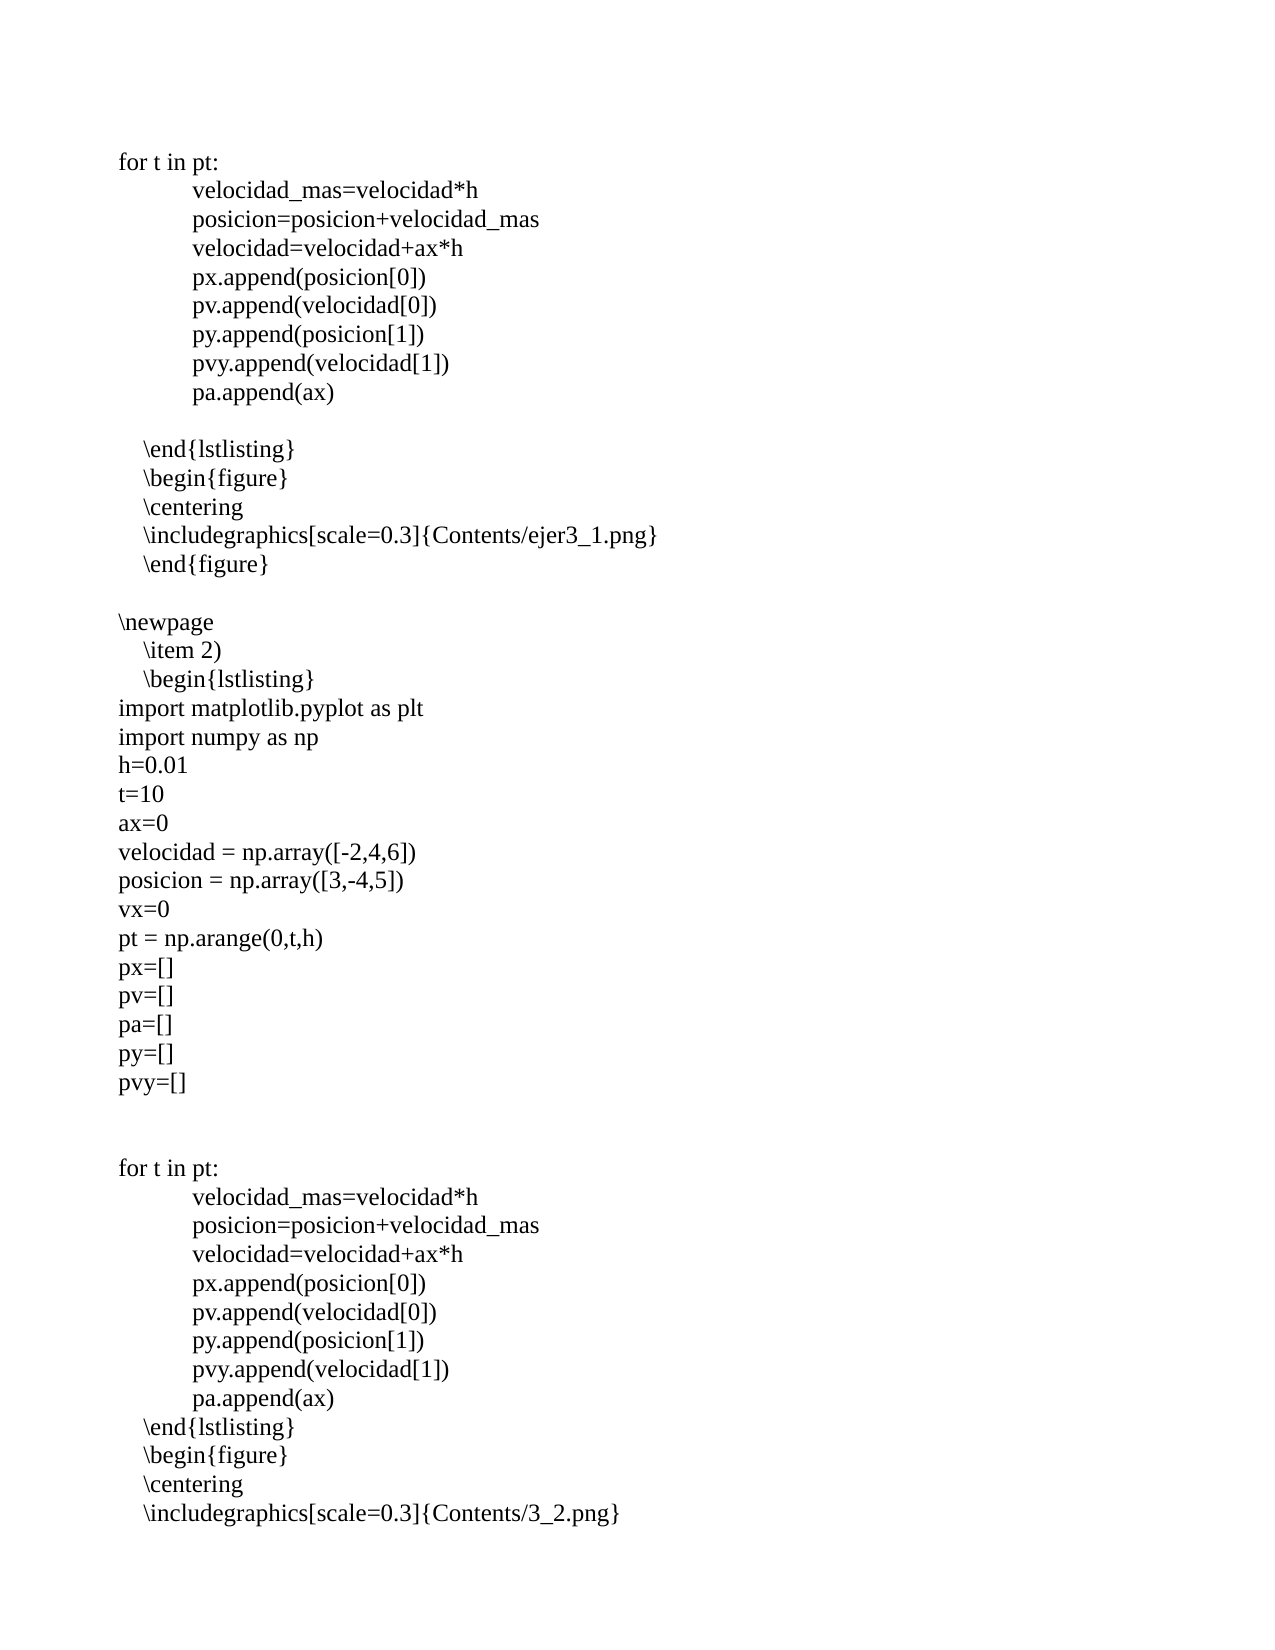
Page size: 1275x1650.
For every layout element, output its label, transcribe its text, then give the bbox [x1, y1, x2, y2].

text pa.append(ax) [118, 377, 1157, 406]
text \centering [118, 492, 1157, 521]
text \begin{figure} [118, 1441, 1157, 1469]
text pvy.append(velocidad[1]) [118, 1354, 1157, 1383]
text posicion=posicion+velocidad_mas [118, 1211, 1157, 1239]
text pvy=[] [118, 1067, 1157, 1096]
text pv.append(velocidad[0]) [118, 291, 1157, 319]
text \includegraphics[scale=0.3]{Contents/3_2.png} [118, 1498, 1157, 1527]
text px.append(posicion[0]) [118, 262, 1157, 291]
text \end{figure} [118, 549, 1157, 578]
text px=[] [118, 952, 1157, 981]
text py=[] [118, 1038, 1157, 1067]
text \begin{lstlisting} [118, 664, 1157, 693]
text h=0.01 [118, 751, 1157, 779]
text \centering [118, 1469, 1157, 1498]
text vx=0 [118, 894, 1157, 923]
text px.append(posicion[0]) [118, 1268, 1157, 1297]
text posicion = np.array([3,-4,5]) [118, 866, 1157, 894]
text ax=0 [118, 808, 1157, 837]
text pa.append(ax) [118, 1383, 1157, 1412]
text for t in pt: [118, 147, 1157, 176]
text pa=[] [118, 1009, 1157, 1038]
text for t in pt: [118, 1153, 1157, 1182]
text py.append(posicion[1]) [118, 319, 1157, 348]
text pv=[] [118, 981, 1157, 1009]
text velocidad = np.array([-2,4,6]) [118, 837, 1157, 866]
text pt = np.arange(0,t,h) [118, 923, 1157, 952]
text velocidad=velocidad+ax*h [118, 1239, 1157, 1268]
text \end{lstlisting} [118, 434, 1157, 463]
text \end{lstlisting} [118, 1412, 1157, 1441]
text py.append(posicion[1]) [118, 1326, 1157, 1354]
text pv.append(velocidad[0]) [118, 1297, 1157, 1326]
text pvy.append(velocidad[1]) [118, 348, 1157, 377]
text import numpy as np [118, 722, 1157, 751]
text \includegraphics[scale=0.3]{Contents/ejer3_1.png} [118, 521, 1157, 549]
text t=10 [118, 779, 1157, 808]
text velocidad=velocidad+ax*h [118, 233, 1157, 262]
text \newpage [118, 607, 1157, 636]
text import matplotlib.pyplot as plt [118, 693, 1157, 722]
text velocidad_mas=velocidad*h [118, 176, 1157, 204]
text posicion=posicion+velocidad_mas [118, 204, 1157, 233]
text \begin{figure} [118, 463, 1157, 492]
text \item 2) [118, 636, 1157, 664]
text velocidad_mas=velocidad*h [118, 1182, 1157, 1211]
